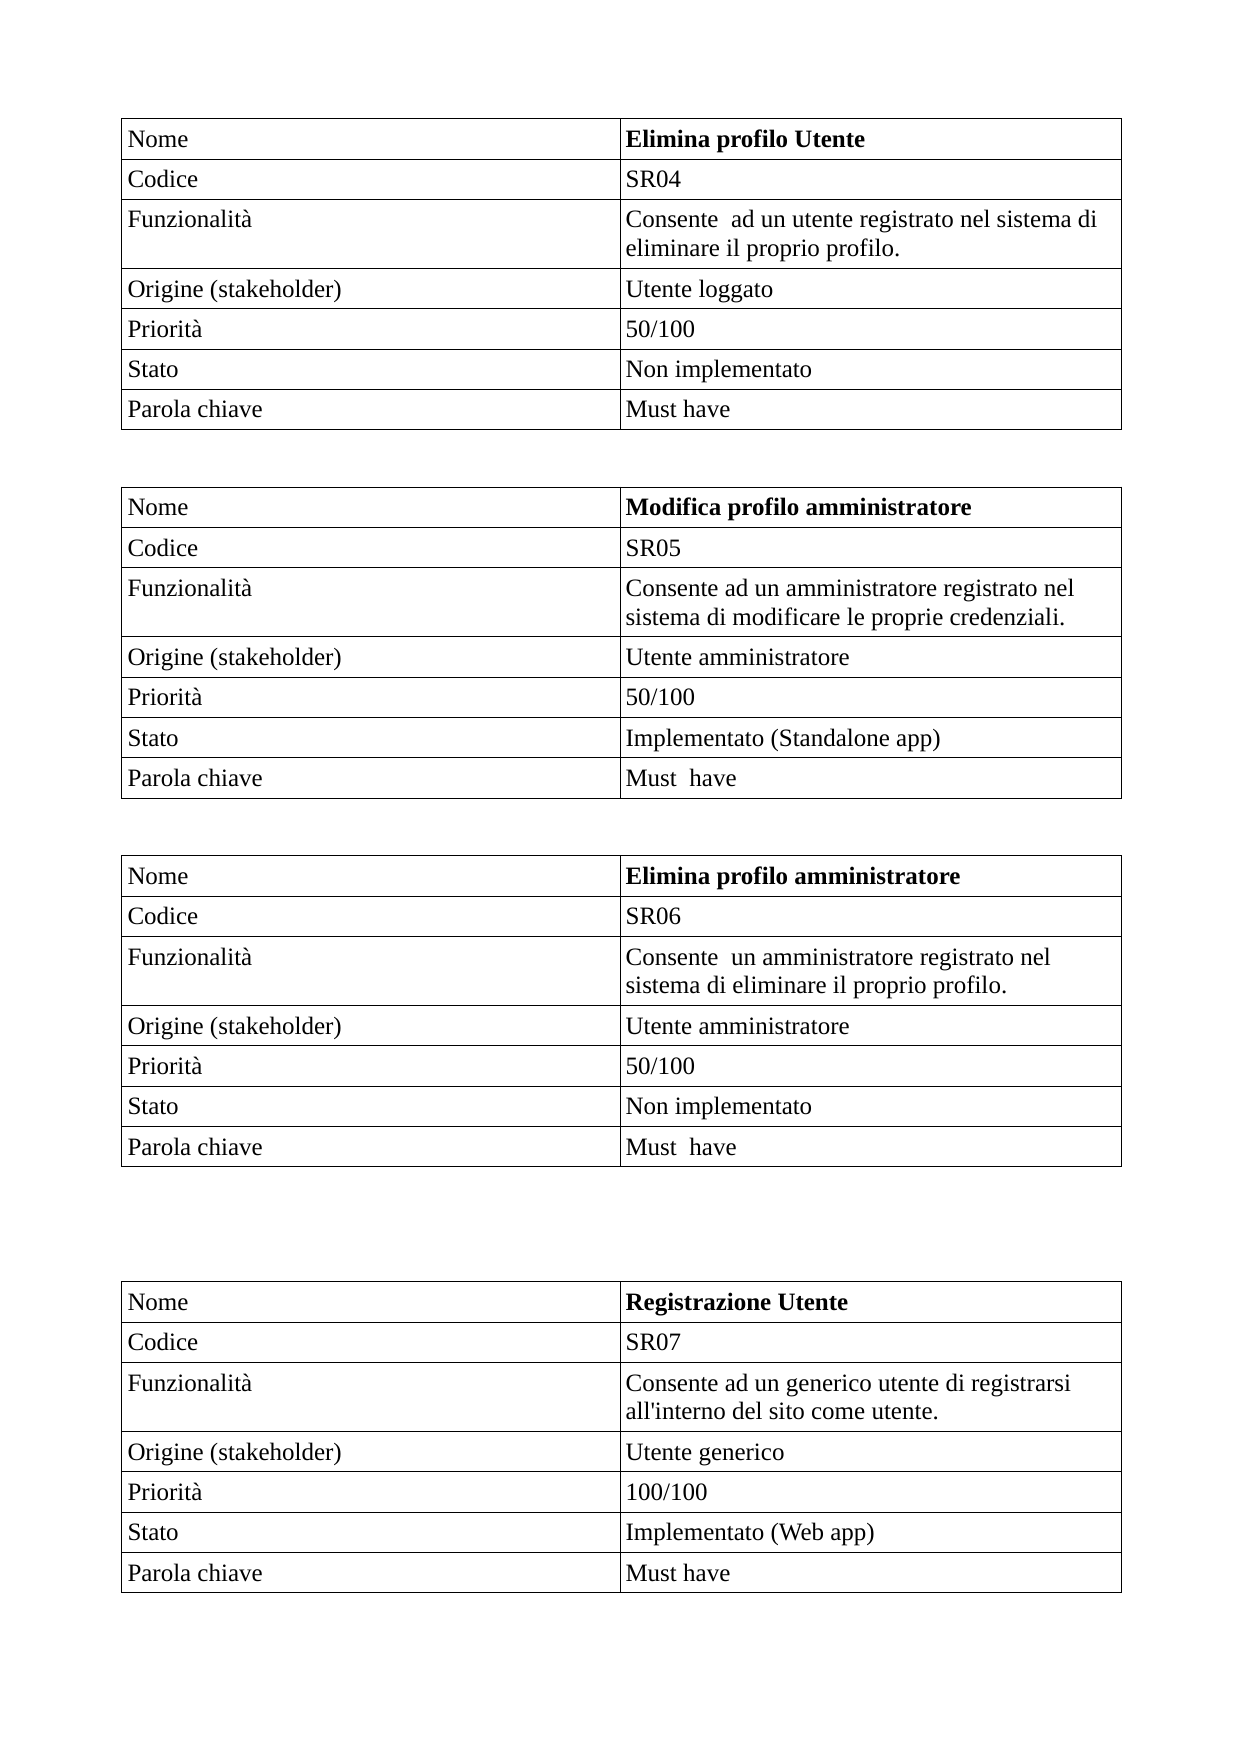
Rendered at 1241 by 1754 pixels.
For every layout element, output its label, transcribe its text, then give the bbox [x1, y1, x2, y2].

table_cell Codice [122, 1323, 620, 1362]
table_cell Utente loggato [621, 269, 1121, 308]
table_cell Must have [621, 1127, 1121, 1166]
table_cell Stato [122, 718, 620, 757]
table_cell SR04 [621, 160, 1121, 199]
table_cell Codice [122, 528, 620, 567]
table_header Registrazione Utente [621, 1282, 1121, 1322]
table_cell Parola chiave [122, 390, 620, 429]
table_cell 50/100 [621, 678, 1121, 717]
table_cell Non implementato [621, 350, 1121, 389]
table_cell Origine (stakeholder) [122, 1432, 620, 1471]
table_cell Must have [621, 1553, 1121, 1592]
table_cell Parola chiave [122, 1553, 620, 1592]
table_header Nome [122, 119, 620, 158]
table_cell Implementato (Web app) [621, 1513, 1121, 1552]
table_cell Parola chiave [122, 758, 620, 798]
table_cell Priorità [122, 678, 620, 717]
table_cell Utente generico [621, 1432, 1121, 1471]
table_cell Must have [621, 390, 1121, 429]
table_cell Funzionalità [122, 937, 620, 1005]
table_cell Consente ad un amministratore registrato nel sistema di modificare le proprie credenziali. [621, 568, 1121, 636]
table_cell Consente ad un generico utente di registrarsi all'interno del sito come utente. [621, 1363, 1121, 1431]
table_header Nome [122, 856, 620, 896]
table_cell 50/100 [621, 309, 1121, 348]
table_cell Priorità [122, 309, 620, 348]
table_cell Stato [122, 1087, 620, 1126]
table_cell Utente amministratore [621, 1006, 1121, 1045]
table_header Nome [122, 488, 620, 527]
table_cell Parola chiave [122, 1127, 620, 1166]
table_cell Priorità [122, 1472, 620, 1512]
table_cell Funzionalità [122, 200, 620, 268]
table_cell Funzionalità [122, 568, 620, 636]
table_cell SR05 [621, 528, 1121, 567]
table_cell 50/100 [621, 1046, 1121, 1086]
table_cell Stato [122, 350, 620, 389]
table_cell Must have [621, 758, 1121, 798]
table_header Elimina profilo amministratore [621, 856, 1121, 896]
table_cell SR06 [621, 897, 1121, 936]
table_cell Stato [122, 1513, 620, 1552]
table_cell Priorità [122, 1046, 620, 1086]
table_cell Consente un amministratore registrato nel sistema di eliminare il proprio profilo. [621, 937, 1121, 1005]
table_cell Implementato (Standalone app) [621, 718, 1121, 757]
table_cell Origine (stakeholder) [122, 637, 620, 677]
table_cell Codice [122, 897, 620, 936]
table_header Nome [122, 1282, 620, 1322]
table_cell Origine (stakeholder) [122, 1006, 620, 1045]
table_cell Codice [122, 160, 620, 199]
table_header Elimina profilo Utente [621, 119, 1121, 158]
table_cell SR07 [621, 1323, 1121, 1362]
table_cell Non implementato [621, 1087, 1121, 1126]
table_cell Utente amministratore [621, 637, 1121, 677]
table_cell Origine (stakeholder) [122, 269, 620, 308]
table_cell Funzionalità [122, 1363, 620, 1431]
table_header Modifica profilo amministratore [621, 488, 1121, 527]
table_cell Consente ad un utente registrato nel sistema di eliminare il proprio profilo. [621, 200, 1121, 268]
table_cell 100/100 [621, 1472, 1121, 1512]
